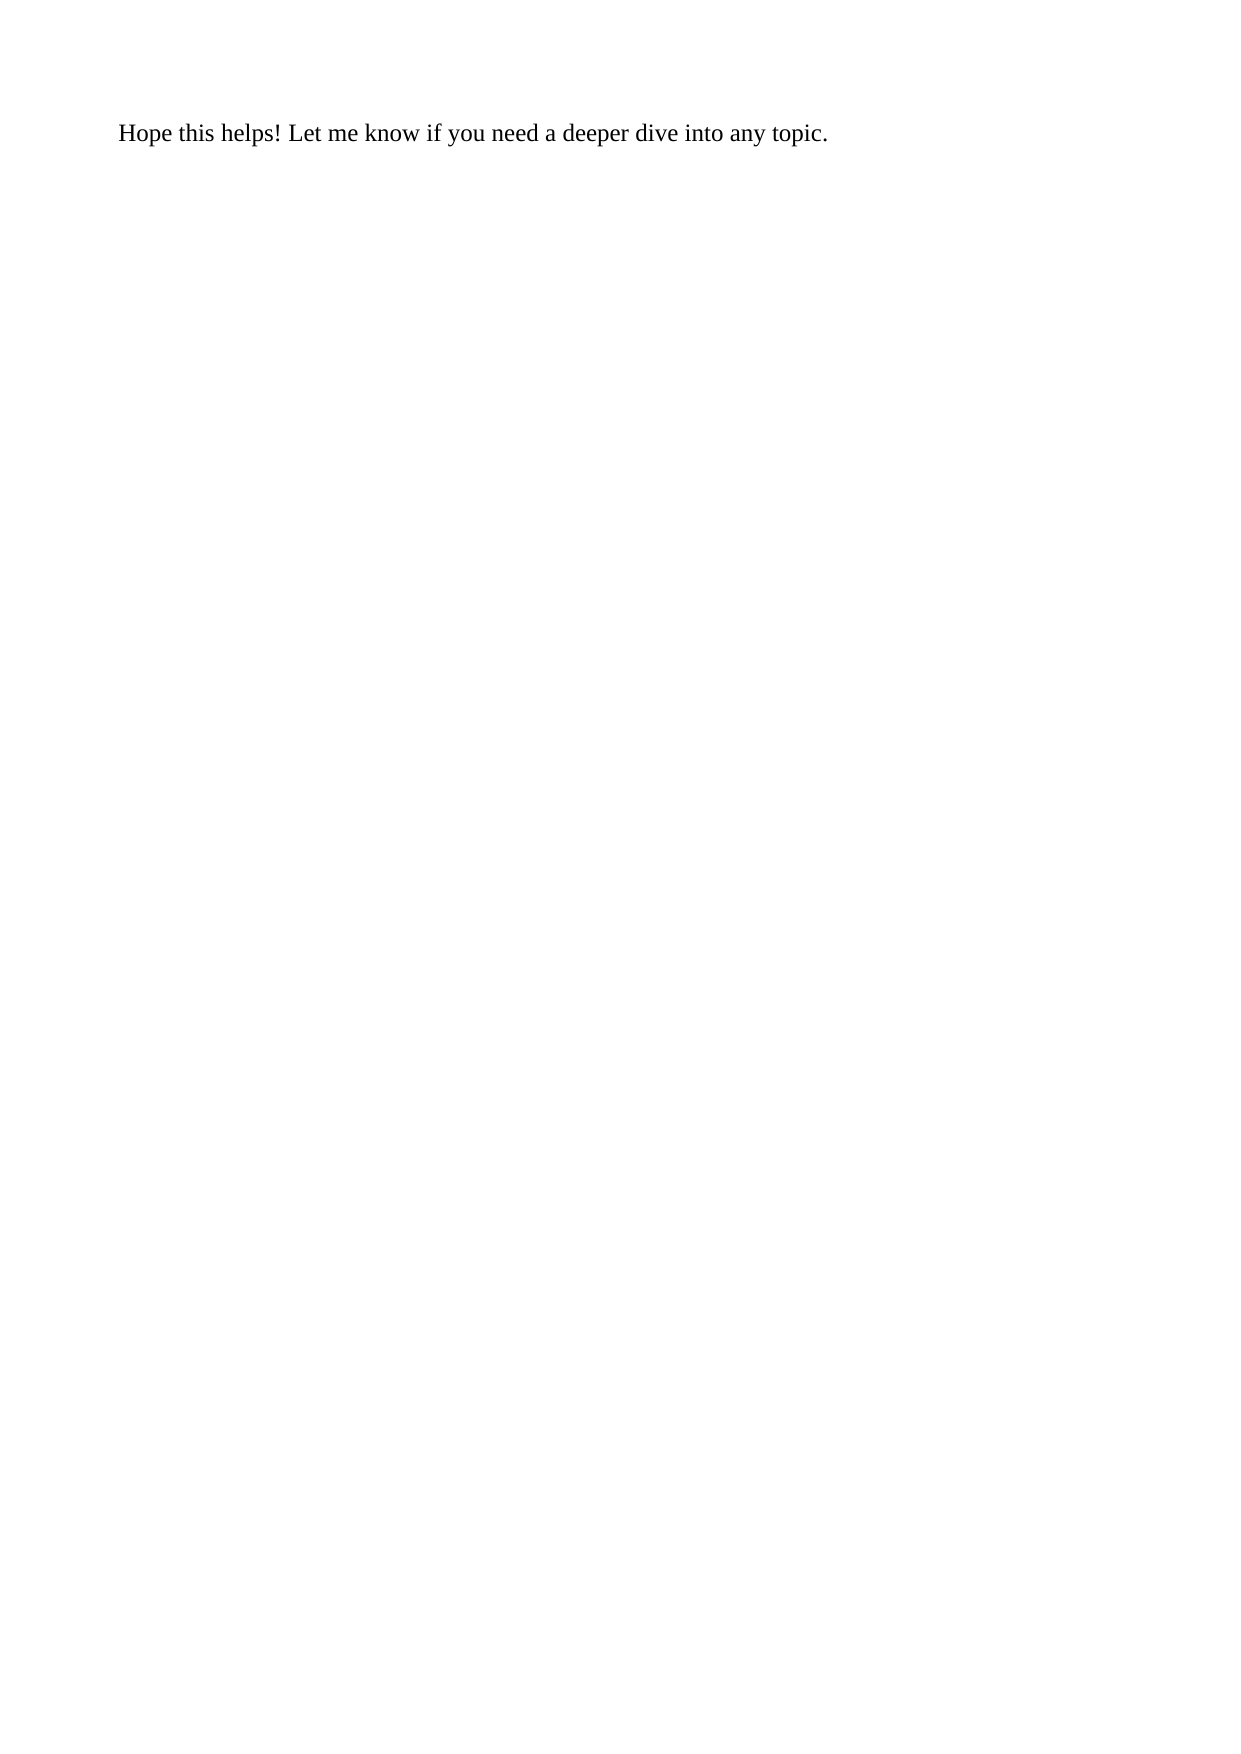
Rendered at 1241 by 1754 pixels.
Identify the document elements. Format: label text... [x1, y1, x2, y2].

text Hope this helps! Let me know if you need a deeper dive into any topic. 🚀 [118, 118, 1122, 147]
